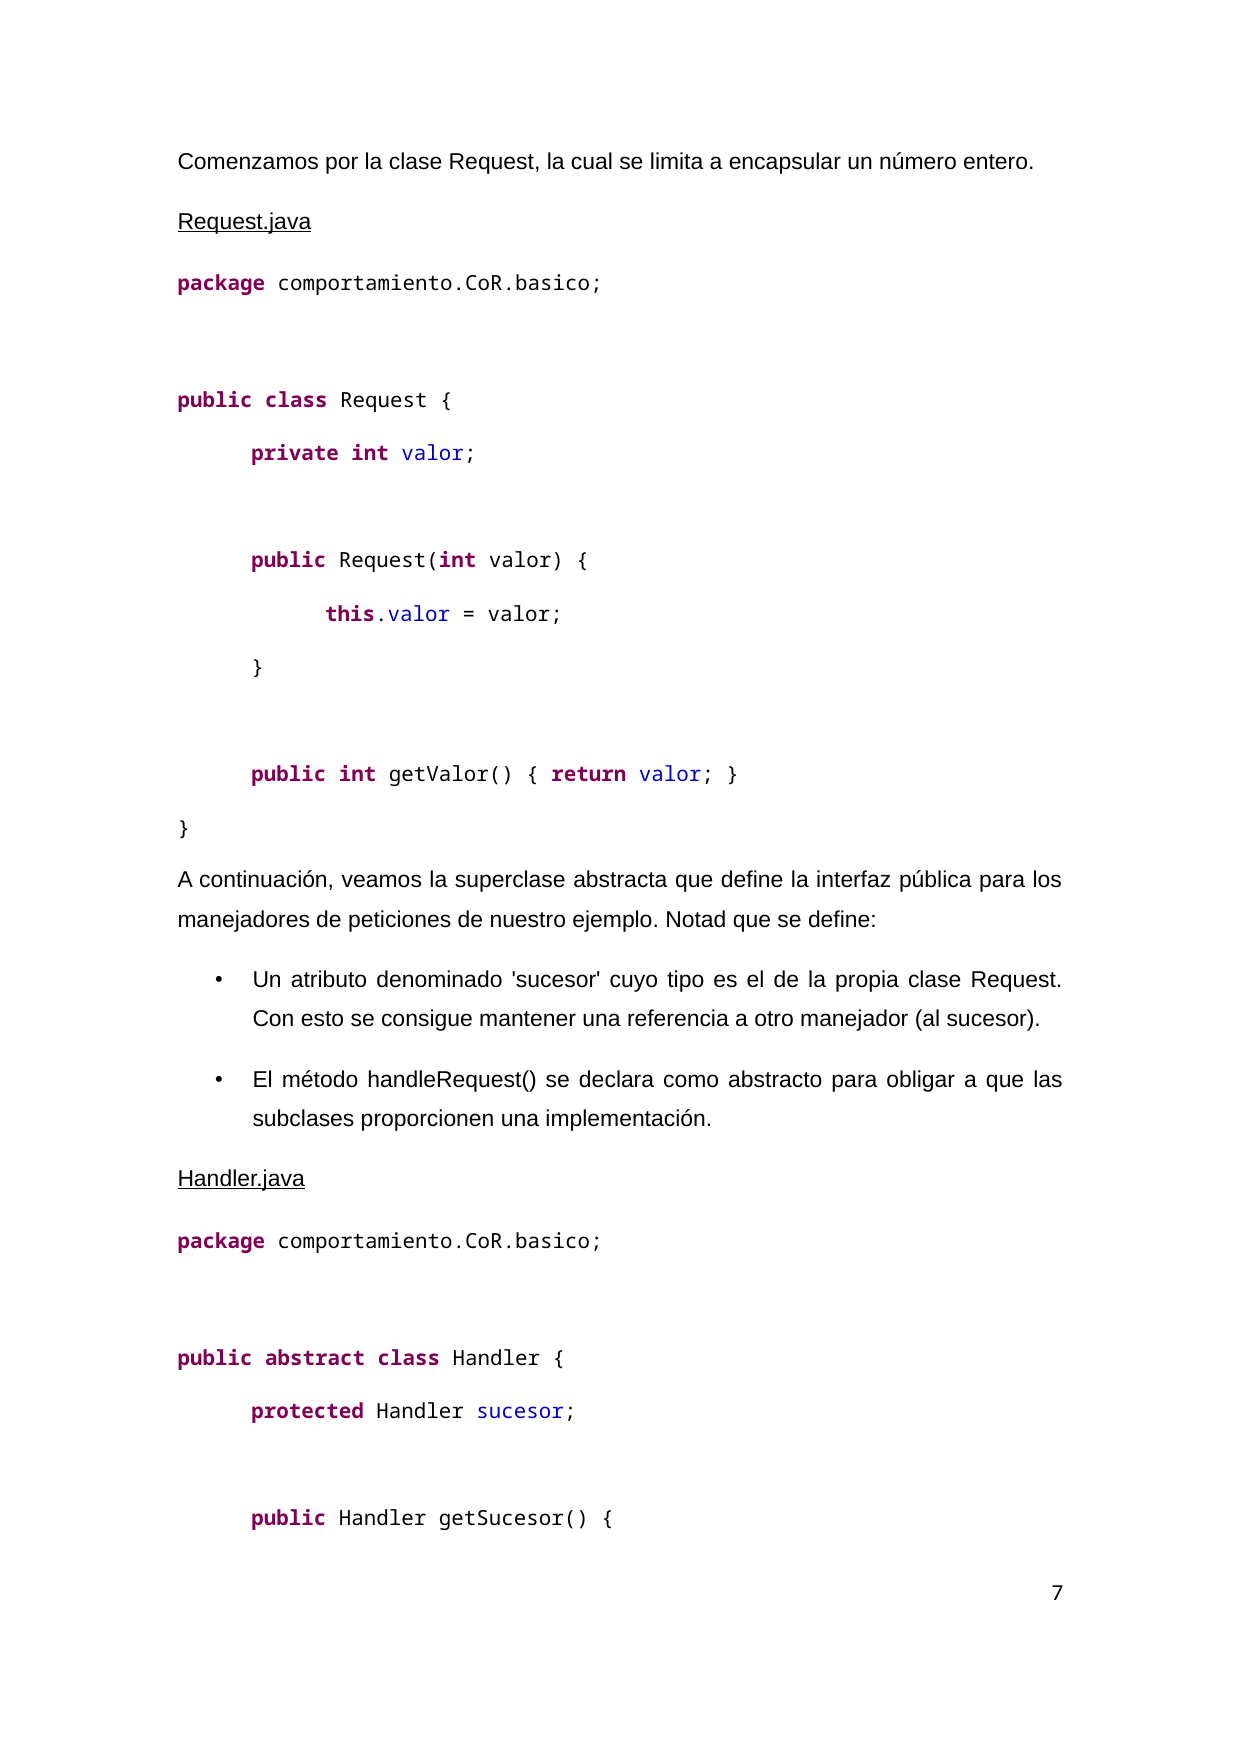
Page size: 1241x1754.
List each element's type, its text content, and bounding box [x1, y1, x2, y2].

text Handler.java [177, 1165, 1063, 1192]
text package comportamiento.CoR.basico; [177, 1226, 1063, 1254]
text this.valor = valor; [177, 599, 1063, 627]
list El método handleRequest() se declara como abstracto para obligar a que las subclases proporcionen una implementación. [215, 1066, 1063, 1131]
text A continuación, veamos la superclase abstracta que define la interfaz pública para los manejadores de peticiones de nuestro ejemplo. Notad que se define: [177, 866, 1063, 932]
text Comenzamos por la clase Request, la cual se limita a encapsular un número entero. [177, 148, 1063, 174]
text private int valor; [177, 438, 1063, 467]
text } [177, 652, 1063, 681]
text } [177, 813, 1063, 841]
text public abstract class Handler { [177, 1343, 1063, 1371]
text Request.java [177, 208, 1063, 234]
text public int getValor() { return valor; } [177, 759, 1063, 788]
text package comportamiento.CoR.basico; [177, 268, 1063, 297]
text public Request(int valor) { [177, 545, 1063, 574]
text protected Handler sucesor; [177, 1396, 1063, 1424]
list Un atributo denominado 'sucesor' cuyo tipo es el de la propia clase Request. Con esto se consigue mantener una referencia a otro manejador (al sucesor). [215, 966, 1063, 1032]
text public class Request { [177, 385, 1063, 413]
text public Handler getSucesor() { [177, 1503, 1063, 1531]
